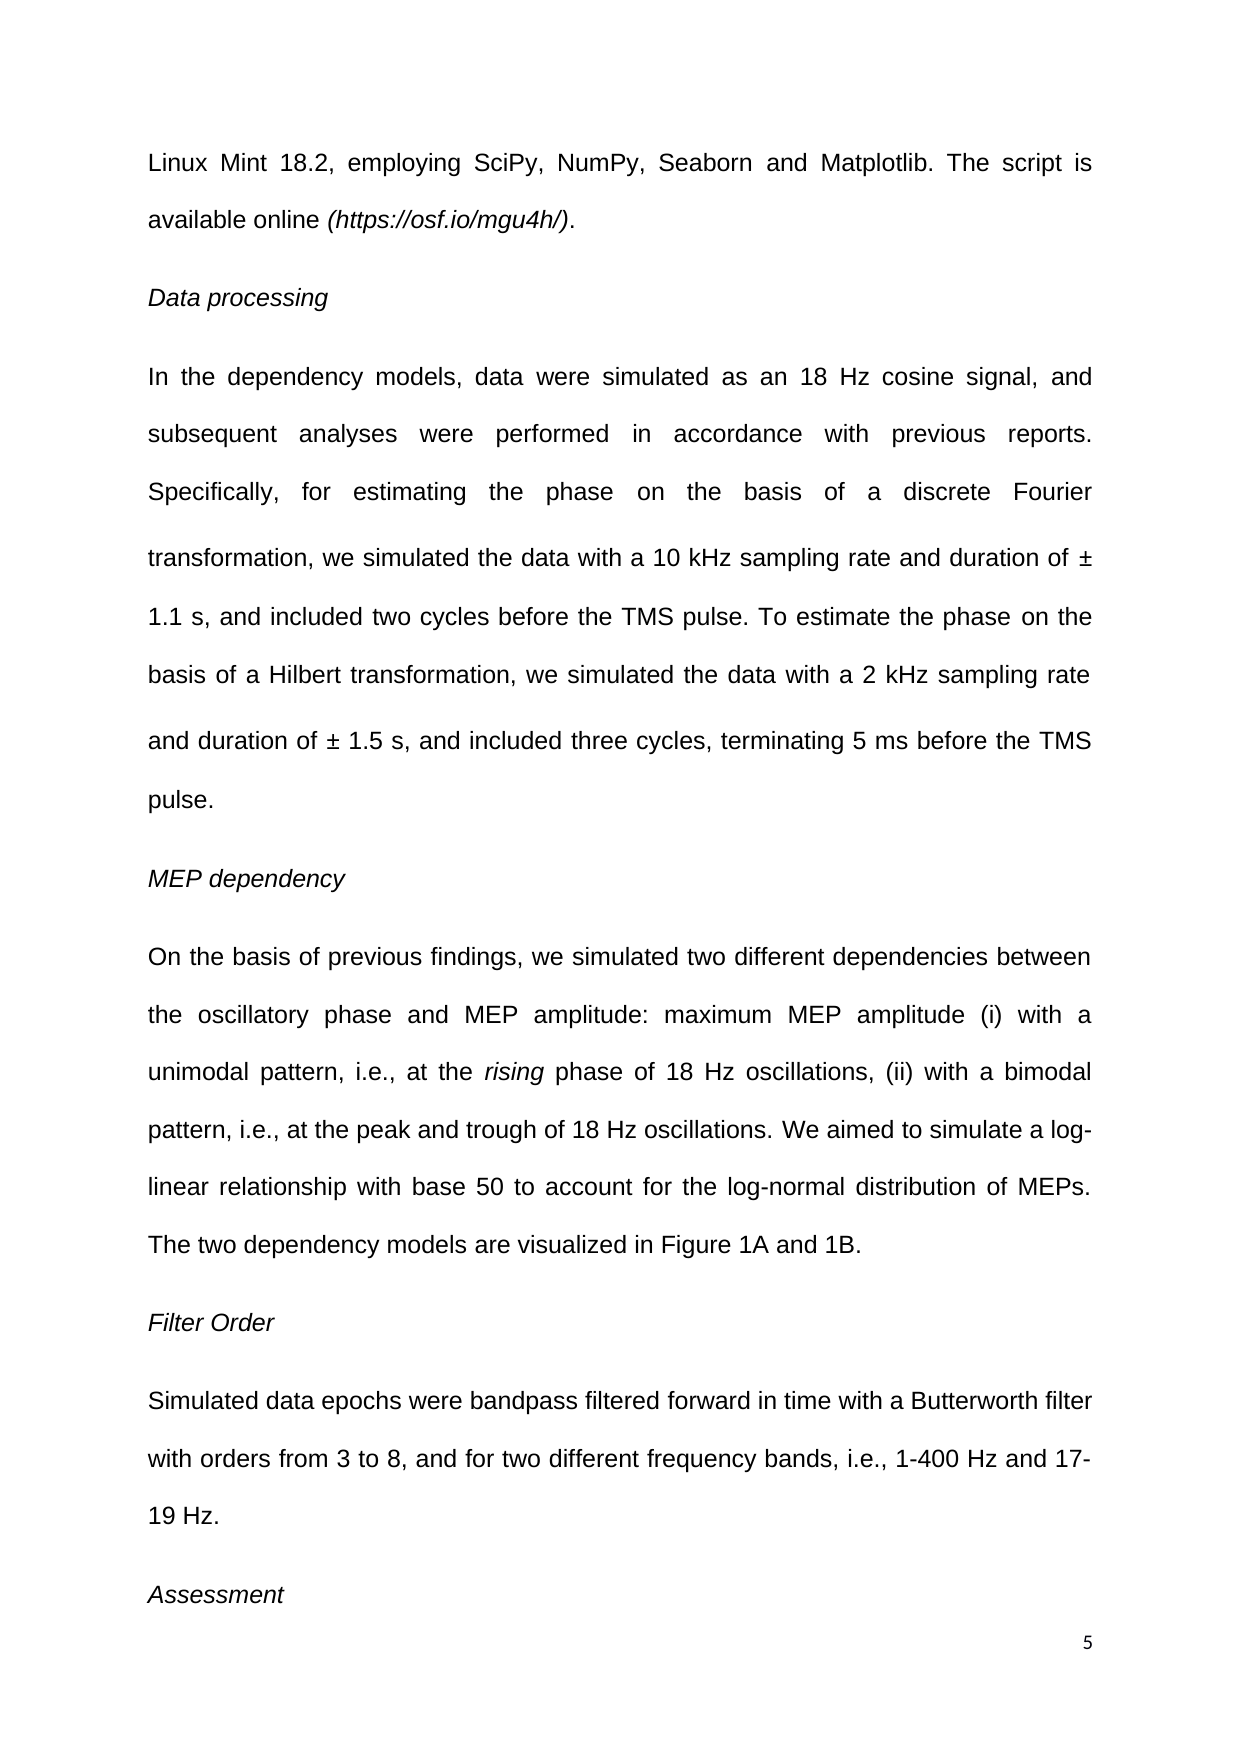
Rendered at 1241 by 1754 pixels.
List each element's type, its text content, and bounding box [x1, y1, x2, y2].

text Linux Mint 18.2, employing SciPy, NumPy, Seaborn and Matplotlib. The script is available online (https://osf.io/mgu4h/). [148, 148, 1093, 234]
text Filter Order [148, 1308, 1093, 1337]
text On the basis of previous findings, we simulated two different dependencies between the oscillatory phase and MEP amplitude: maximum MEP amplitude (i) with a unimodal pattern, i.e., at the rising phase of 18 Hz oscillations, (ii) with a bimodal pattern, i.e., at the peak and trough of 18 Hz oscillations. We aimed to simulate a log-linear relationship with base 50 to account for the log-normal distribution of MEPs. The two dependency models are visualized in Figure 1A and 1B. [148, 942, 1093, 1258]
text Simulated data epochs were bandpass filtered forward in time with a Butterworth filter with orders from 3 to 8, and for two different frequency bands, i.e., 1-400 Hz and 17-19 Hz. [148, 1386, 1093, 1530]
text In the dependency models, data were simulated as an 18 Hz cosine signal, and subsequent analyses were performed in accordance with previous reports. Specifically, for estimating the phase on the basis of a discrete Fourier transformation, we simulated the data with a 10 kHz sampling rate and duration of ± 1.1 s, and included two cycles before the TMS pulse. To estimate the phase on the basis of a Hilbert transformation, we simulated the data with a 2 kHz sampling rate and duration of ± 1.5 s, and included three cycles, terminating 5 ms before the TMS pulse. [148, 362, 1093, 814]
text MEP dependency [148, 864, 1093, 893]
text Assessment [148, 1580, 1093, 1608]
text Data processing [148, 283, 1093, 312]
